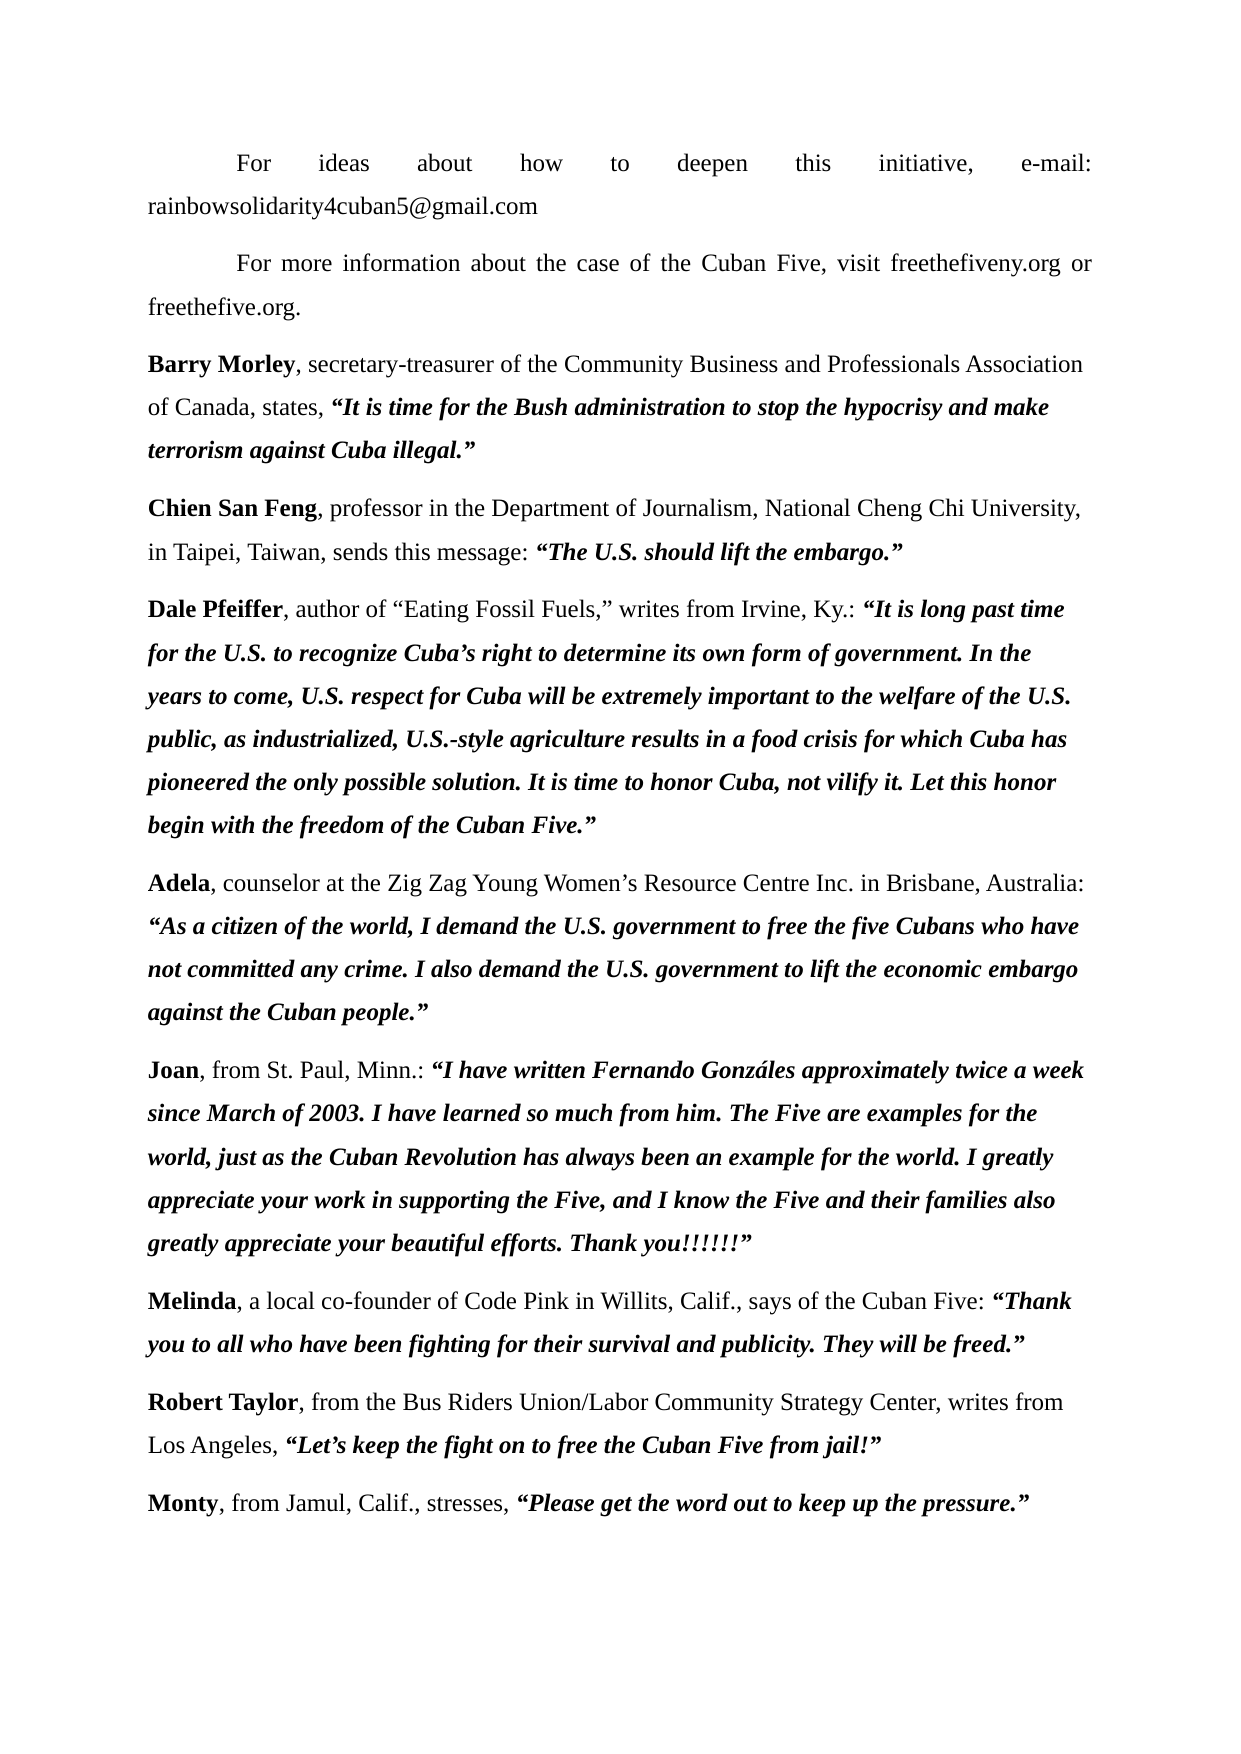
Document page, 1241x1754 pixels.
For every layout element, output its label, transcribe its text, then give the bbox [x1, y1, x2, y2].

text Melinda, a local co-founder of Code Pink in Willits, Calif., says of the Cuban Five: “Thank you to all who have been fighting for their survival and publicity. They will be freed.” [148, 1286, 1093, 1358]
text Joan, from St. Paul, Minn.: “I have written Fernando Gonzáles approximately twice a week since March of 2003. I have learned so much from him. The Five are examples for the world, just as the Cuban Revolution has always been an example for the world. I greatly appreciate your work in supporting the Five, and I know the Five and their families also greatly appreciate your beautiful efforts. Thank you!!!!!!” [148, 1055, 1093, 1257]
text For ideas about how to deepen this initiative, e-mail: rainbowsolidarity4cuban5@gmail.com [148, 148, 1093, 219]
text Robert Taylor, from the Bus Riders Union/Labor Community Strategy Center, writes from Los Angeles, “Let’s keep the fight on to free the Cuban Five from jail!” [148, 1387, 1093, 1459]
text For more information about the case of the Cuban Five, visit freethefiveny.org or freethefive.org. [148, 248, 1093, 320]
text Monty, from Jamul, Calif., stresses, “Please get the word out to keep up the pressure.” [148, 1488, 1093, 1517]
text Adela, counselor at the Zig Zag Young Women’s Resource Centre Inc. in Brisbane, Australia: “As a citizen of the world, I demand the U.S. government to free the five Cubans who have not committed any crime. I also demand the U.S. government to lift the economic embargo against the Cuban people.” [148, 868, 1093, 1026]
text Dale Pfeiffer, author of “Eating Fossil Fuels,” writes from Irvine, Ky.: “It is long past time for the U.S. to recognize Cuba’s right to determine its own form of government. In the years to come, U.S. respect for Cuba will be extremely important to the welfare of the U.S. public, as industrialized, U.S.-style agriculture results in a food crisis for which Cuba has pioneered the only possible solution. It is time to honor Cuba, not vilify it. Let this honor begin with the freedom of the Cuban Five.” [148, 594, 1093, 839]
text Chien San Feng, professor in the Department of Journalism, National Cheng Chi University, in Taipei, Taiwan, sends this message: “The U.S. should lift the embargo.” [148, 493, 1093, 565]
text Barry Morley, secretary-treasurer of the Community Business and Professionals Association of Canada, states, “It is time for the Bush administration to stop the hypocrisy and make terrorism against Cuba illegal.” [148, 349, 1093, 464]
